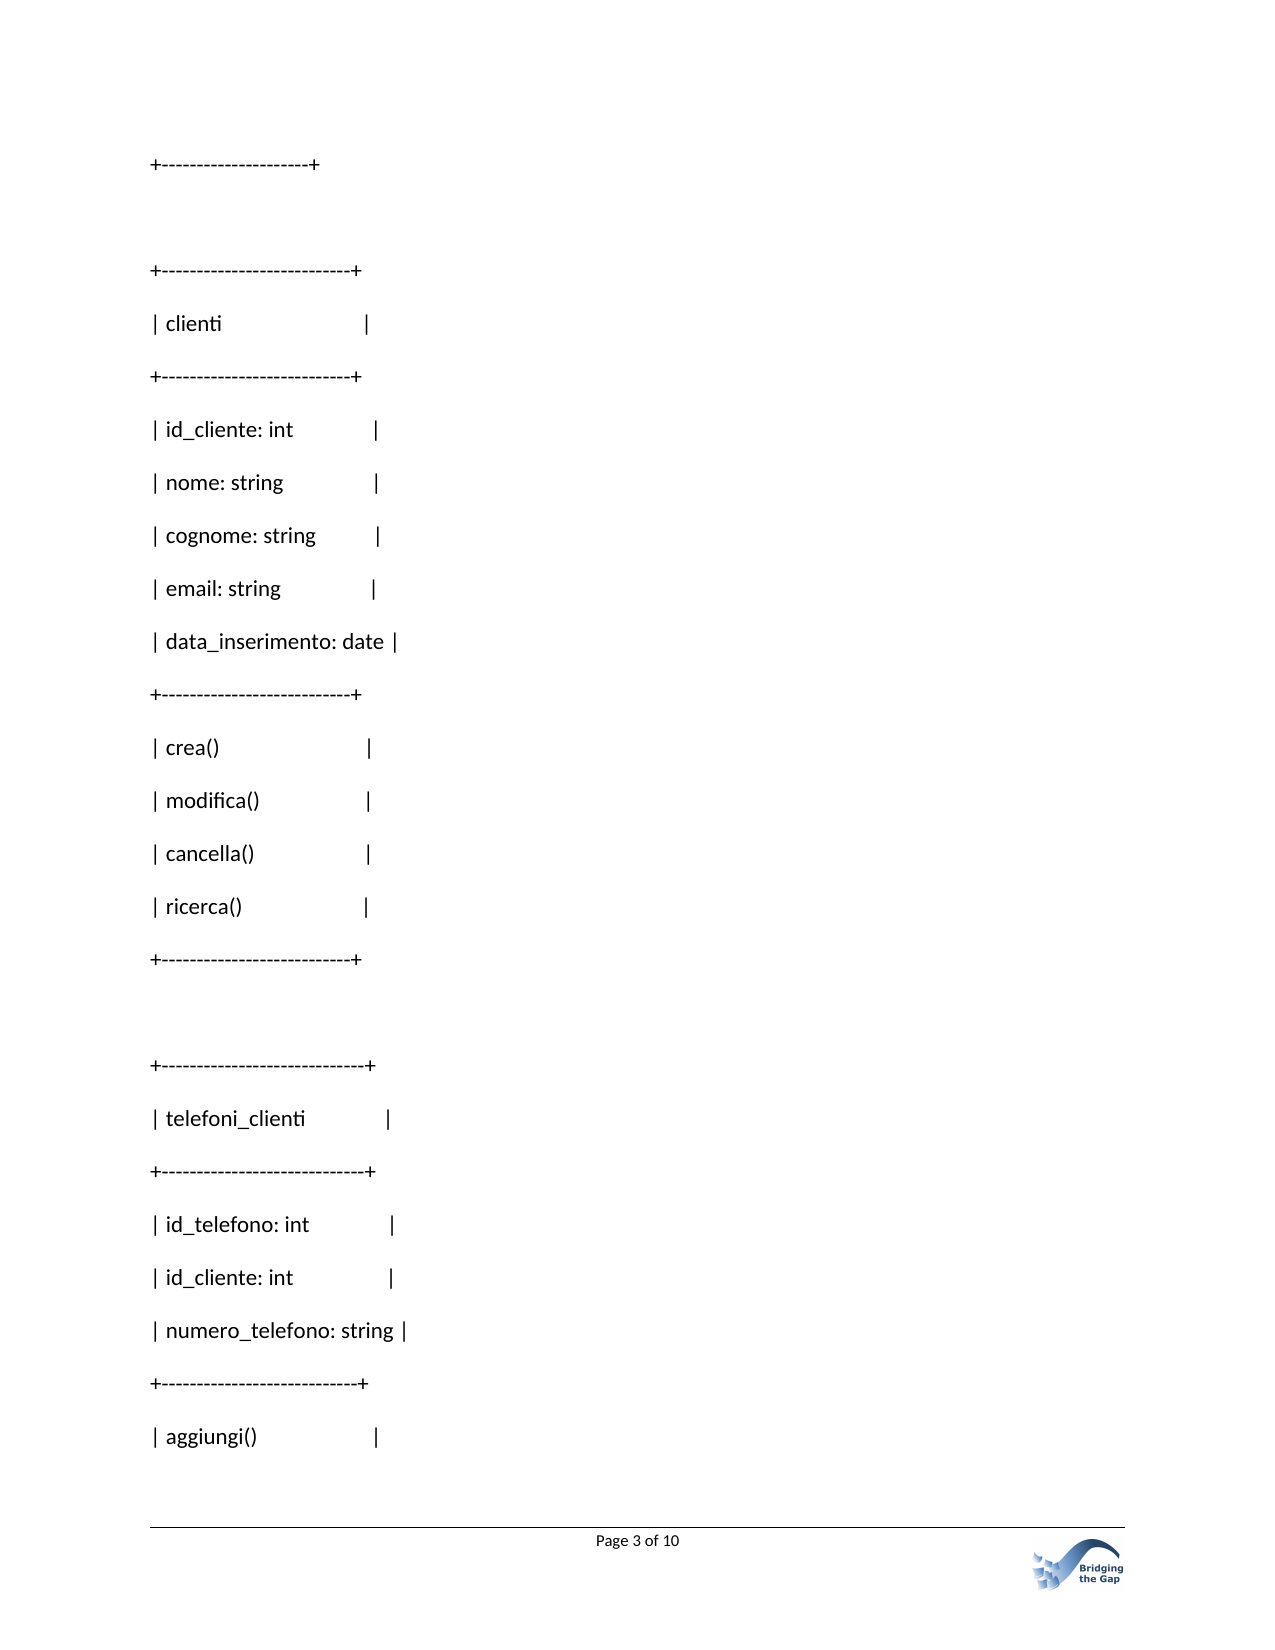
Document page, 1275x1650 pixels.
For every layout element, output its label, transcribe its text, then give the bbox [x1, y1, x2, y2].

text | cancella() | [150, 839, 1125, 867]
text | cognome: string | [150, 521, 1125, 549]
text | telefoni_clienti | [150, 1104, 1125, 1132]
text | aggiungi() | [150, 1422, 1125, 1451]
text | id_cliente: int | [150, 415, 1125, 443]
text | ricerca() | [150, 892, 1125, 920]
text +---------------------------+ [150, 362, 1125, 390]
text +-----------------------------+ [150, 1051, 1125, 1079]
text | crea() | [150, 733, 1125, 761]
text +---------------------------+ [150, 256, 1125, 284]
text | id_cliente: int | [150, 1263, 1125, 1291]
text +----------------------------+ [150, 1369, 1125, 1397]
text | data_inserimento: date | [150, 627, 1125, 655]
text | clienti | [150, 309, 1125, 337]
text | id_telefono: int | [150, 1210, 1125, 1238]
text | email: string | [150, 574, 1125, 602]
text +-----------------------------+ [150, 1157, 1125, 1185]
text +---------------------------+ [150, 680, 1125, 708]
text +---------------------+ [150, 150, 1125, 178]
text +---------------------------+ [150, 945, 1125, 973]
picture [1030, 1537, 1125, 1593]
text | modifica() | [150, 786, 1125, 814]
text | nome: string | [150, 468, 1125, 496]
text | numero_telefono: string | [150, 1316, 1125, 1344]
